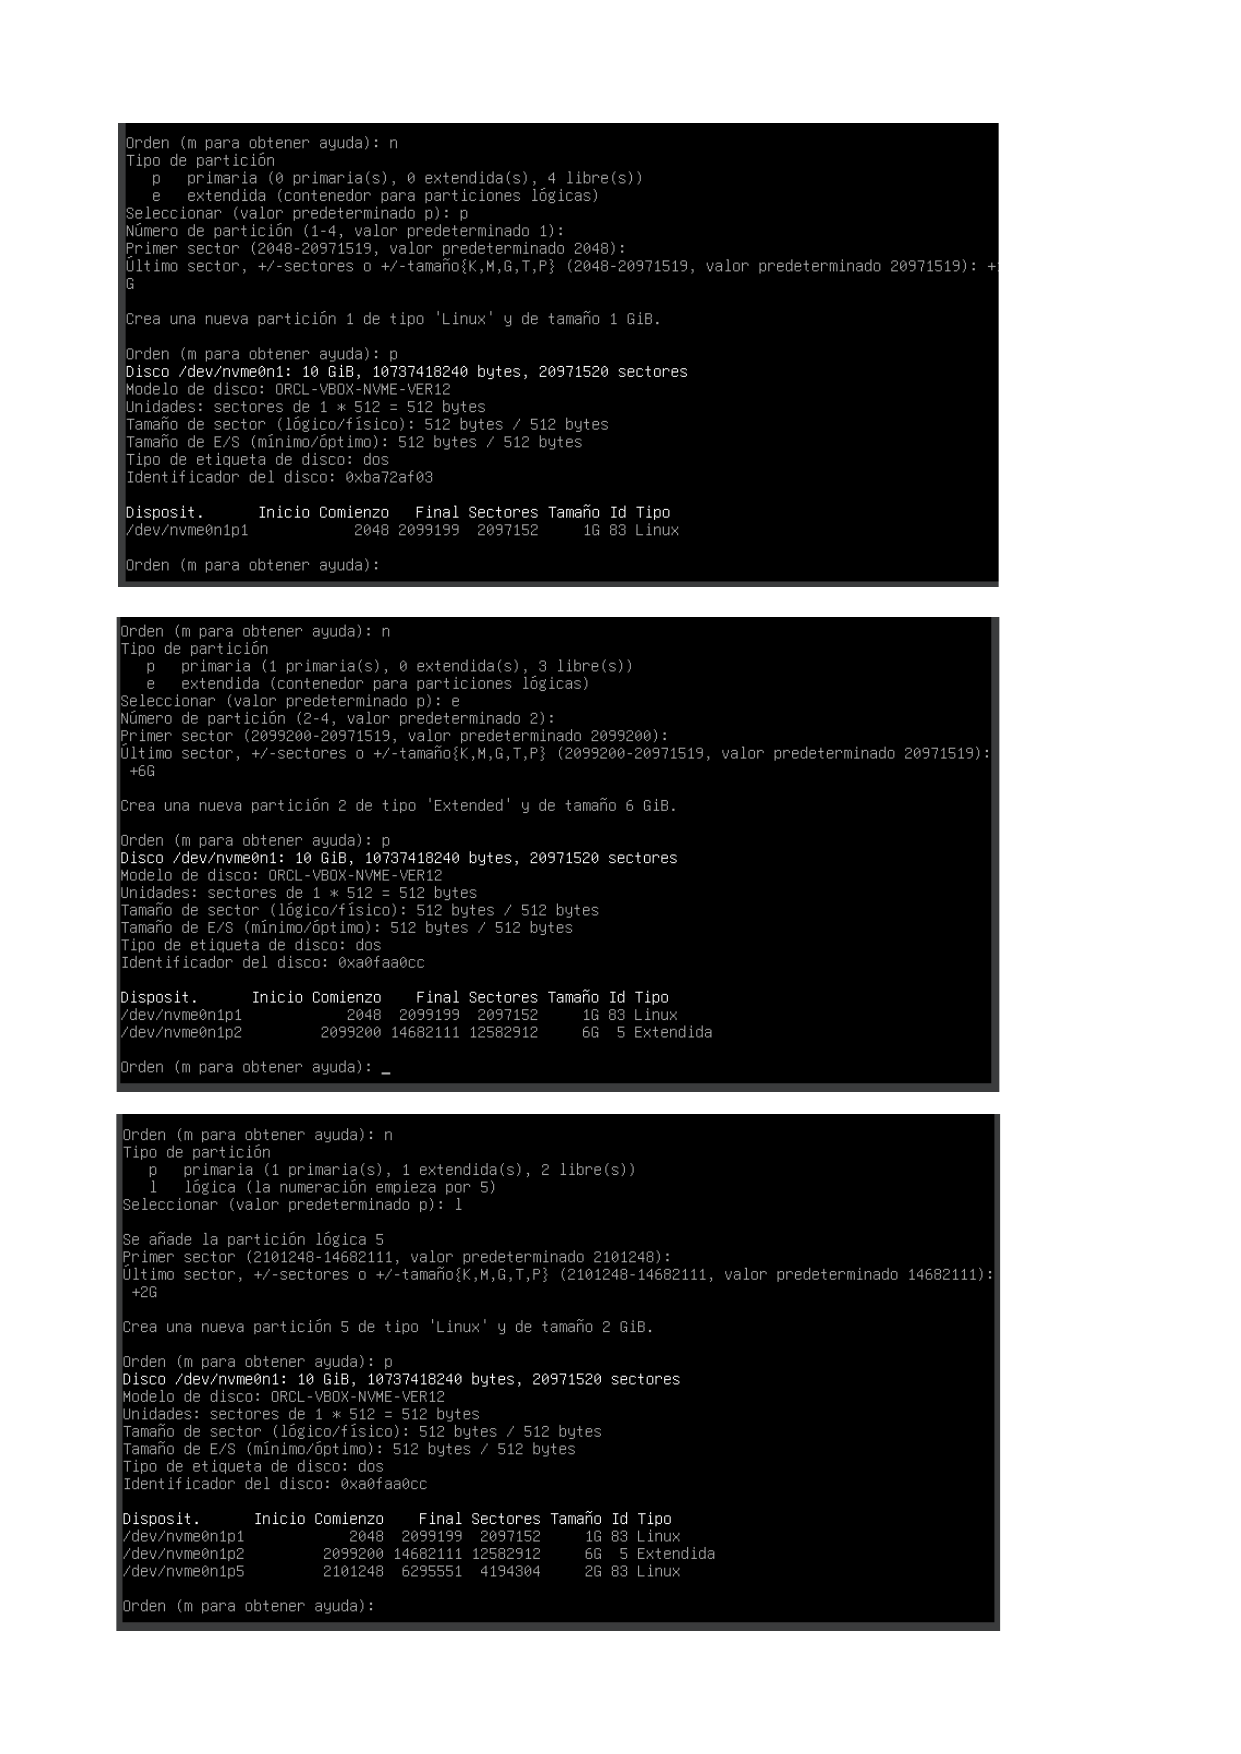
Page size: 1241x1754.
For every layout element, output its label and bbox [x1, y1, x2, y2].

picture [116, 1114, 1001, 1631]
picture [118, 123, 999, 587]
picture [116, 617, 1000, 1092]
